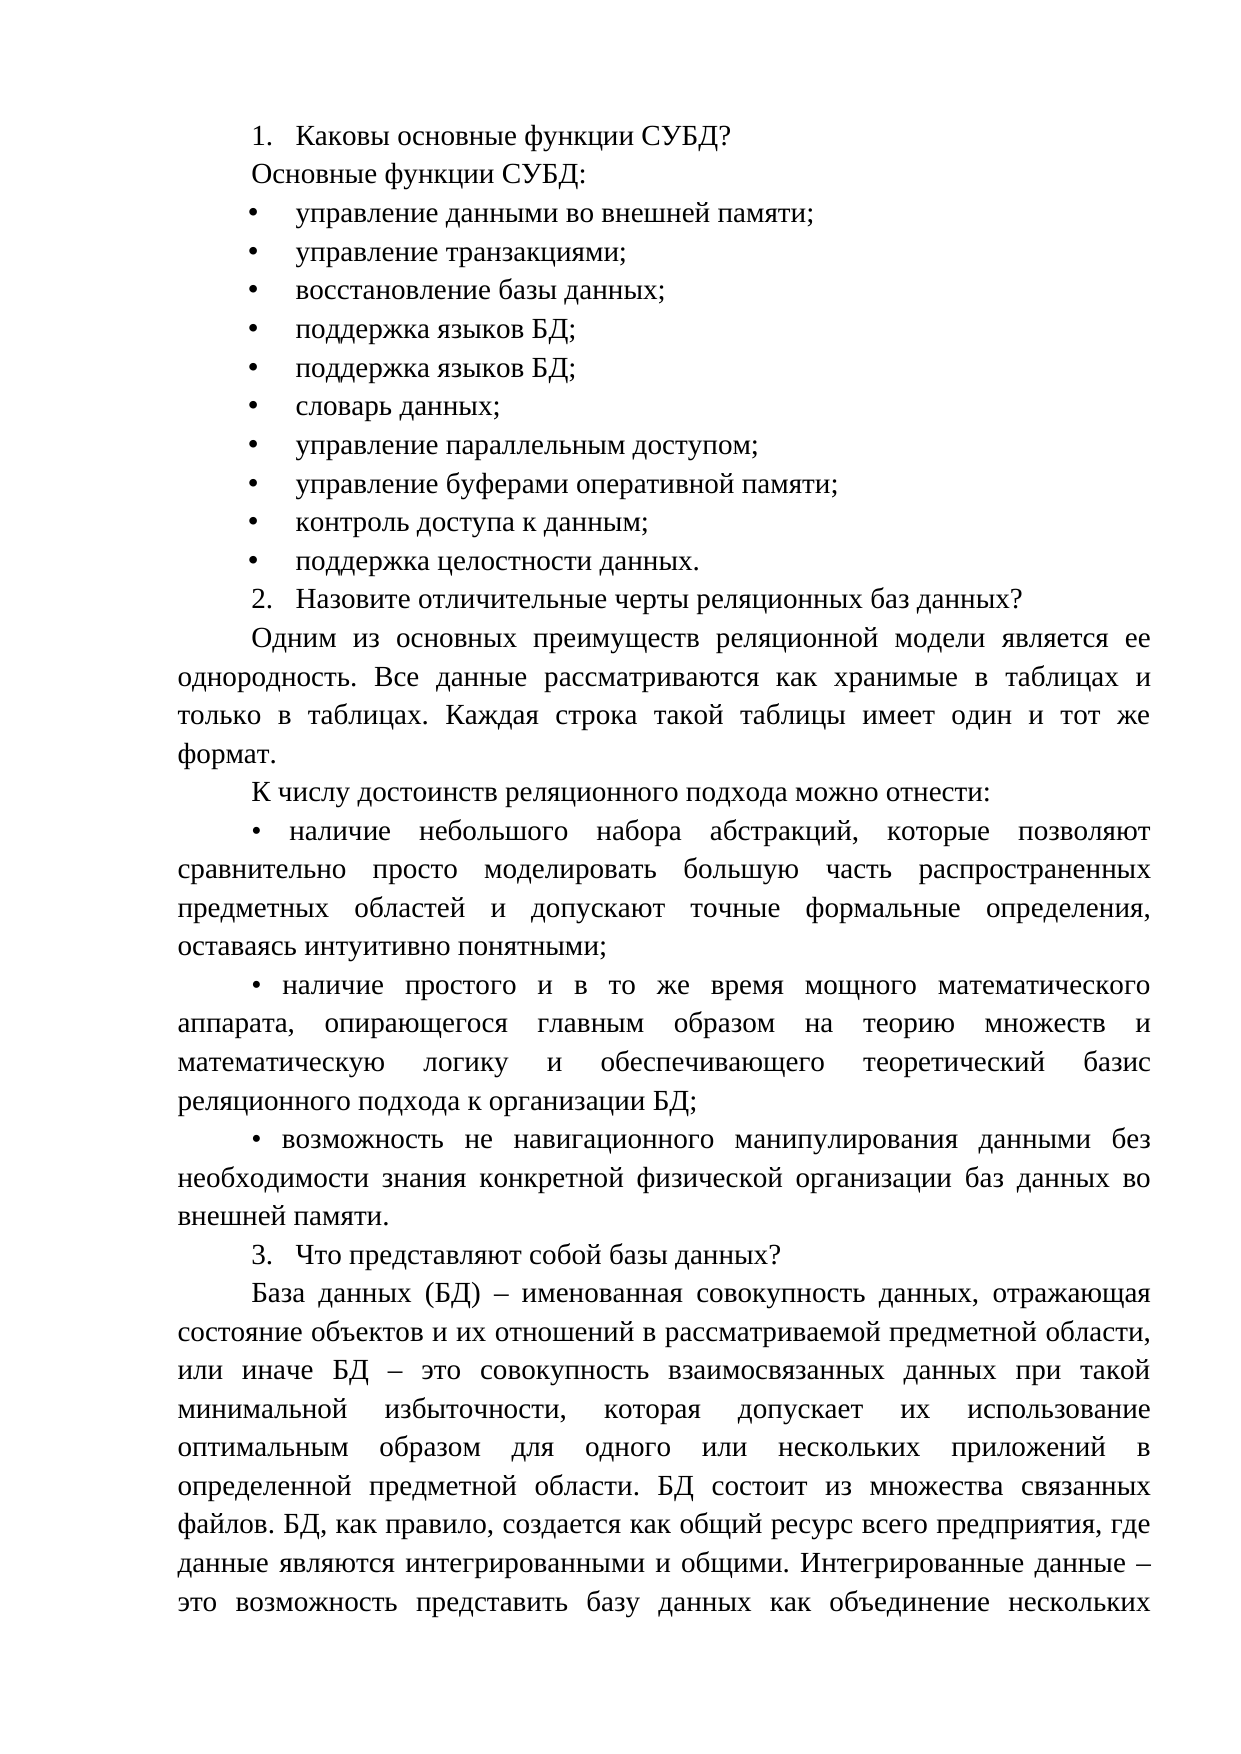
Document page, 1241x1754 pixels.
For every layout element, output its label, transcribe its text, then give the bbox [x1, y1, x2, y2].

list поддержка языков БД; [248, 311, 1152, 345]
list Одним из основных преимуществ реляционной модели является ее однородность. Все данные рассматриваются как хранимые в таблицах и только в таблицах. Каждая строка такой таблицы имеет один и тот же формат. [177, 620, 1152, 769]
list управление данными во внешней памяти; [248, 195, 1152, 229]
list Назовите отличительные черты реляционных баз данных? [177, 582, 1152, 615]
list К числу достоинств реляционного подхода можно отнести: [177, 774, 1152, 808]
list поддержка языков БД; [248, 350, 1152, 383]
list • наличие небольшого набора абстракций, которые позволяют сравнительно просто моделировать большую часть распространенных предметных областей и допускают точные формальные определения, оставаясь интуитивно понятными; [177, 813, 1152, 962]
list восстановление базы данных; [248, 272, 1152, 306]
list управление транзакциями; [248, 234, 1152, 267]
list Основные функции СУБД: [177, 157, 1152, 190]
list Каковы основные функции СУБД? [177, 118, 1152, 152]
list управление буферами оперативной памяти; [248, 466, 1152, 499]
list • возможность не навигационного манипулирования данными без необходимости знания конкретной физической организации баз данных во внешней памяти. [177, 1121, 1152, 1232]
list База данных (БД) – именованная совокупность данных, отражающая состояние объектов и их отношений в рассматриваемой предметной области, или иначе БД – это совокупность взаимосвязанных данных при такой минимальной избыточности, которая допускает их использование оптимальным образом для одного или нескольких приложений в определенной предметной области. БД состоит из множества связанных файлов. БД, как правило, создается как общий ресурс всего предприятия, где данные являются интегрированными и общими. Интегрированные данные – это возможность представить базу данных как объединение нескольких [177, 1275, 1152, 1617]
list поддержка целостности данных. [248, 543, 1152, 577]
list • наличие простого и в то же время мощного математического аппарата, опирающегося главным образом на теорию множеств и математическую логику и обеспечивающего теоретический базис реляционного подхода к организации БД; [177, 967, 1152, 1116]
list словарь данных; [248, 388, 1152, 422]
list контроль доступа к данным; [248, 504, 1152, 538]
list Что представляют собой базы данных? [177, 1237, 1152, 1270]
list управление параллельным доступом; [248, 427, 1152, 461]
